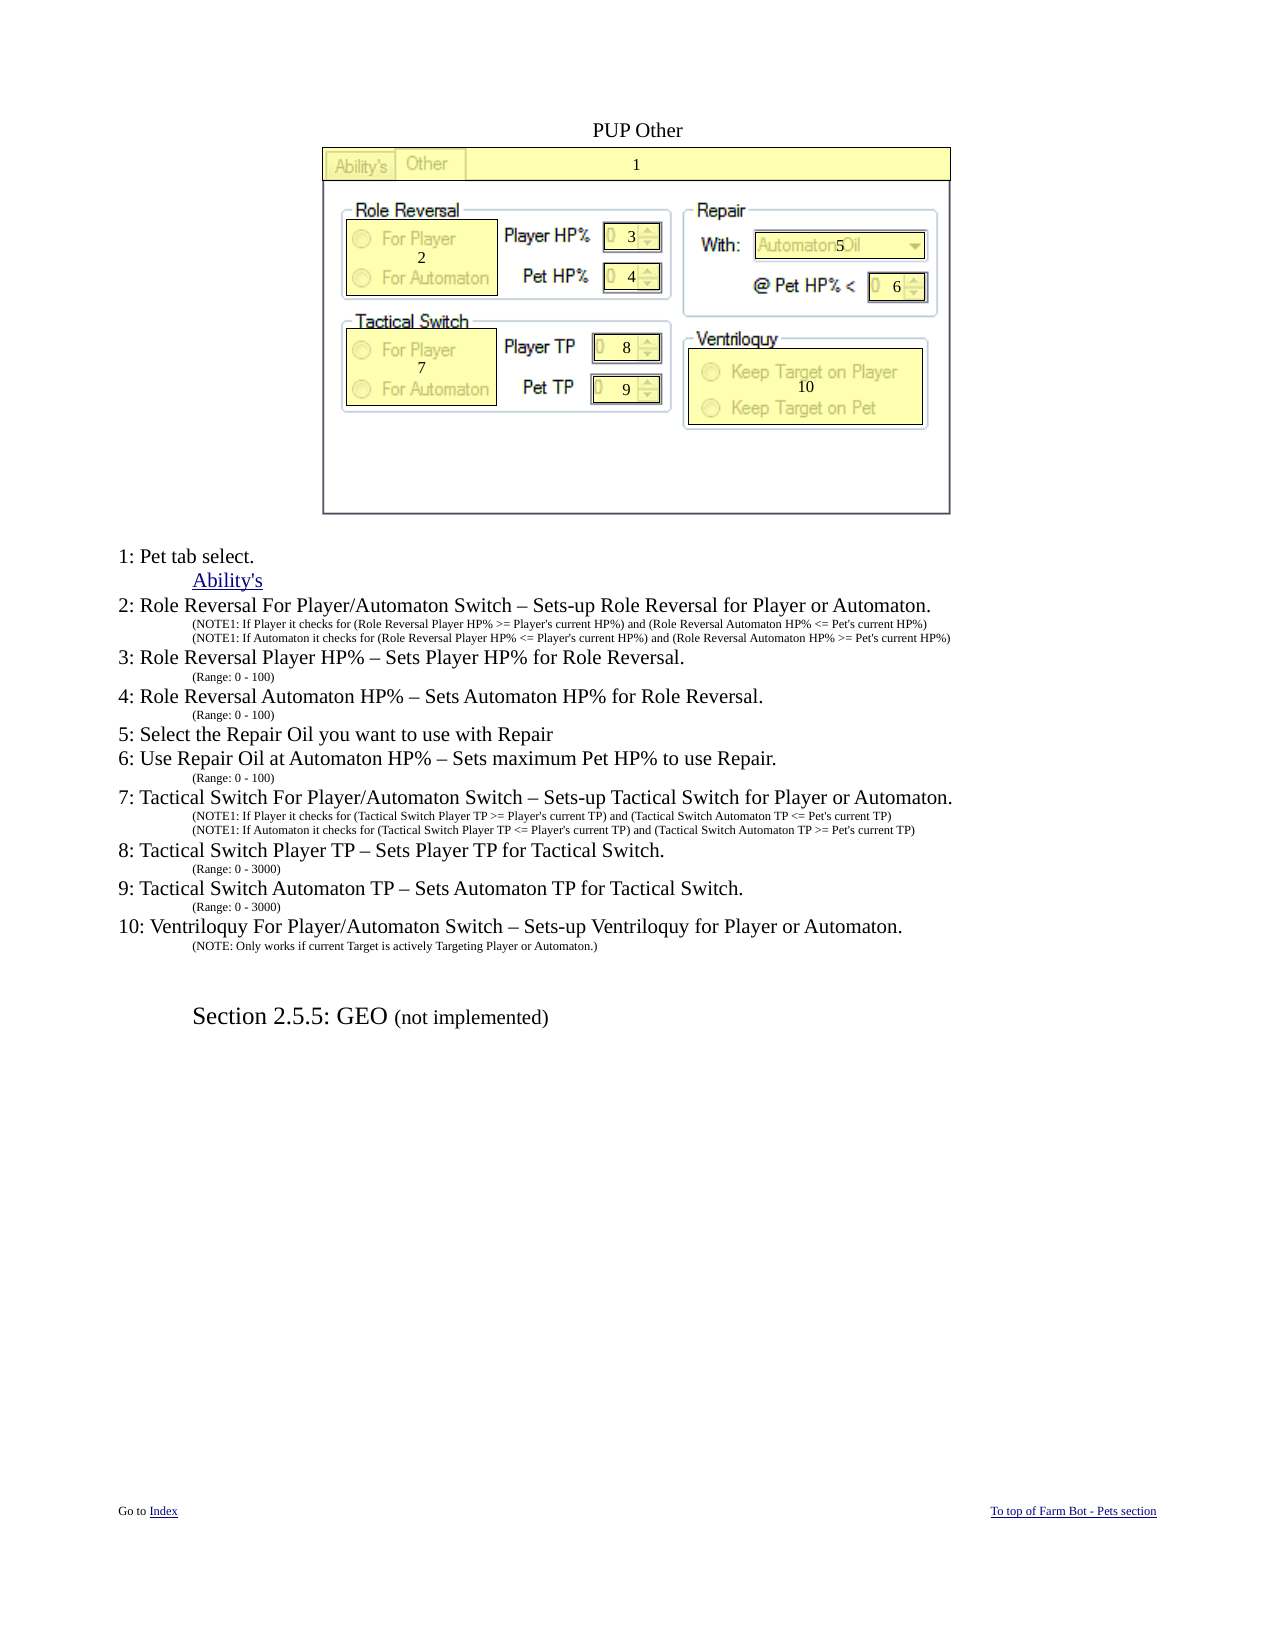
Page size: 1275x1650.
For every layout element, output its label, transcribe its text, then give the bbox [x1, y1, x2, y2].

text (Range: 0 - 100) [118, 669, 1157, 684]
text 2: Role Reversal For Player/Automaton Switch – Sets-up Role Reversal for Player or Automaton. [118, 592, 1157, 617]
text (NOTE: Only works if current Target is actively Targeting Player or Automaton.) [118, 938, 1157, 953]
text (NOTE1: If Player it checks for (Role Reversal Player HP% >= Player's current HP%) and (Role Reversal Automaton HP% <= Pet's current HP%) [118, 617, 1157, 631]
text 5: Select the Repair Oil you want to use with Repair [118, 722, 1157, 746]
text (Range: 0 - 100) [118, 708, 1157, 722]
text Go to Index To top of Farm Bot - Pets section [118, 1504, 1157, 1518]
picture [318, 142, 957, 521]
text 4: Role Reversal Automaton HP% – Sets Automaton HP% for Role Reversal. [118, 684, 1157, 708]
text (NOTE1: If Automaton it checks for (Tactical Switch Player TP <= Player's current TP) and (Tactical Switch Automaton TP >= Pet's current TP) [118, 823, 1157, 837]
text 1: Pet tab select. [118, 544, 1157, 568]
text 6: Use Repair Oil at Automaton HP% – Sets maximum Pet HP% to use Repair. [118, 746, 1157, 770]
text (Range: 0 - 3000) [118, 900, 1157, 914]
text 3: Role Reversal Player HP% – Sets Player HP% for Role Reversal. [118, 645, 1157, 669]
text 8: Tactical Switch Player TP – Sets Player TP for Tactical Switch. [118, 837, 1157, 862]
text Ability's [118, 568, 1157, 592]
text PUP Other [118, 118, 1157, 142]
text 9: Tactical Switch Automaton TP – Sets Automaton TP for Tactical Switch. [118, 876, 1157, 900]
text (Range: 0 - 100) [118, 770, 1157, 785]
text 7: Tactical Switch For Player/Automaton Switch – Sets-up Tactical Switch for Player or Automaton. [118, 785, 1157, 809]
text 10: Ventriloquy For Player/Automaton Switch – Sets-up Ventriloquy for Player or Automaton. [118, 914, 1157, 938]
text Section 2.5.5: GEO (not implemented) [118, 1001, 1157, 1030]
text (NOTE1: If Automaton it checks for (Role Reversal Player HP% <= Player's current HP%) and (Role Reversal Automaton HP% >= Pet's current HP%) [118, 631, 1157, 645]
text (Range: 0 - 3000) [118, 862, 1157, 876]
text (NOTE1: If Player it checks for (Tactical Switch Player TP >= Player's current TP) and (Tactical Switch Automaton TP <= Pet's current TP) [118, 809, 1157, 823]
